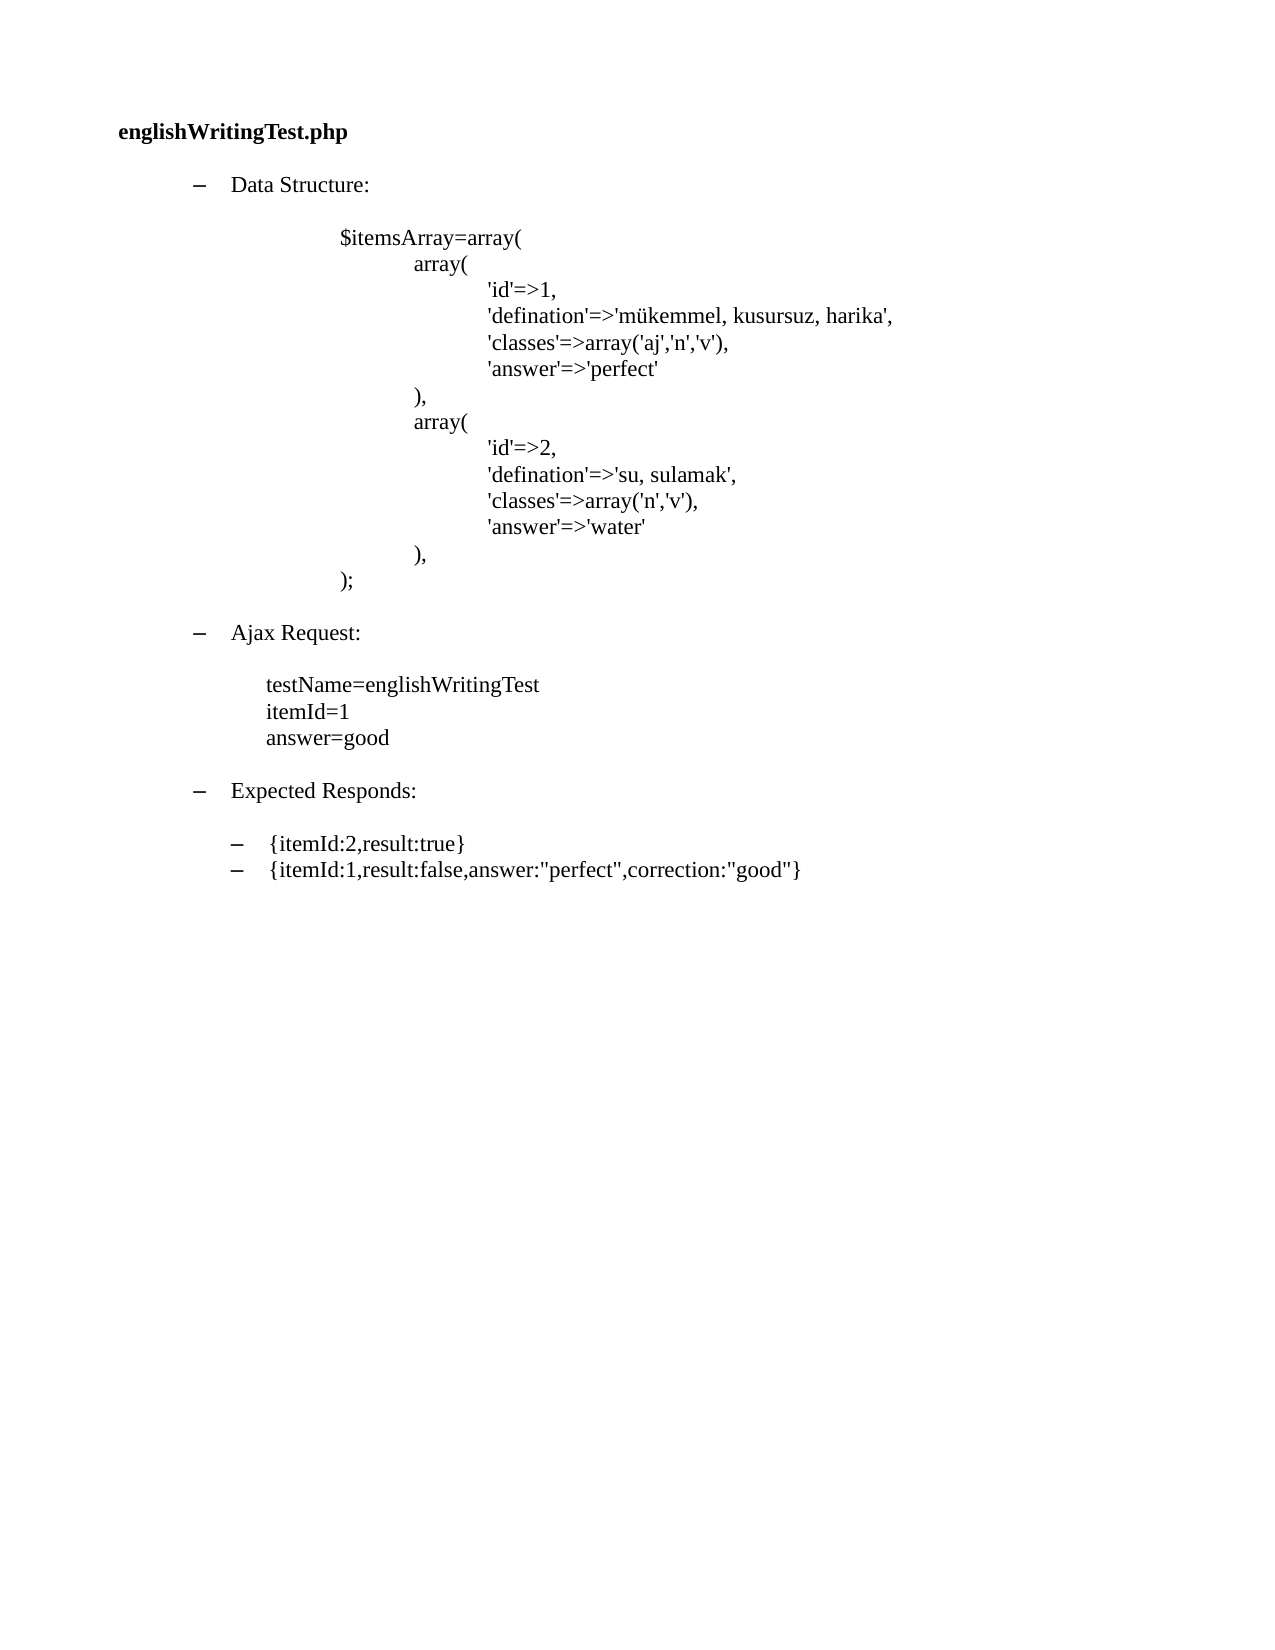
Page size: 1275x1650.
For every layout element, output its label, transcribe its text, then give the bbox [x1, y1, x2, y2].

text 'classes'=>array('aj','n','v'), [118, 329, 1157, 355]
text answer=good [118, 724, 1157, 751]
text $itemsArray=array( [118, 223, 1157, 250]
text 'defination'=>'mükemmel, kusursuz, harika', [118, 303, 1157, 329]
text 'answer'=>'perfect' [118, 355, 1157, 382]
text 'id'=>2, [118, 434, 1157, 461]
list Expected Responds: [193, 777, 1157, 803]
list {itemId:2,result:true} [231, 830, 1157, 856]
text 'classes'=>array('n','v'), [118, 487, 1157, 513]
text 'defination'=>'su, sulamak', [118, 461, 1157, 487]
text array( [118, 250, 1157, 276]
text ), [118, 382, 1157, 408]
text 'answer'=>'water' [118, 513, 1157, 540]
list Ajax Request: [193, 619, 1157, 645]
text itemId=1 [118, 698, 1157, 724]
text array( [118, 408, 1157, 434]
text testName=englishWritingTest [118, 672, 1157, 698]
text ), [118, 540, 1157, 566]
list {itemId:1,result:false,answer:"perfect",correction:"good"} [231, 856, 1157, 882]
list Data Structure: [193, 171, 1157, 197]
text 'id'=>1, [118, 276, 1157, 303]
text englishWritingTest.php [118, 118, 1157, 144]
text ); [118, 566, 1157, 592]
